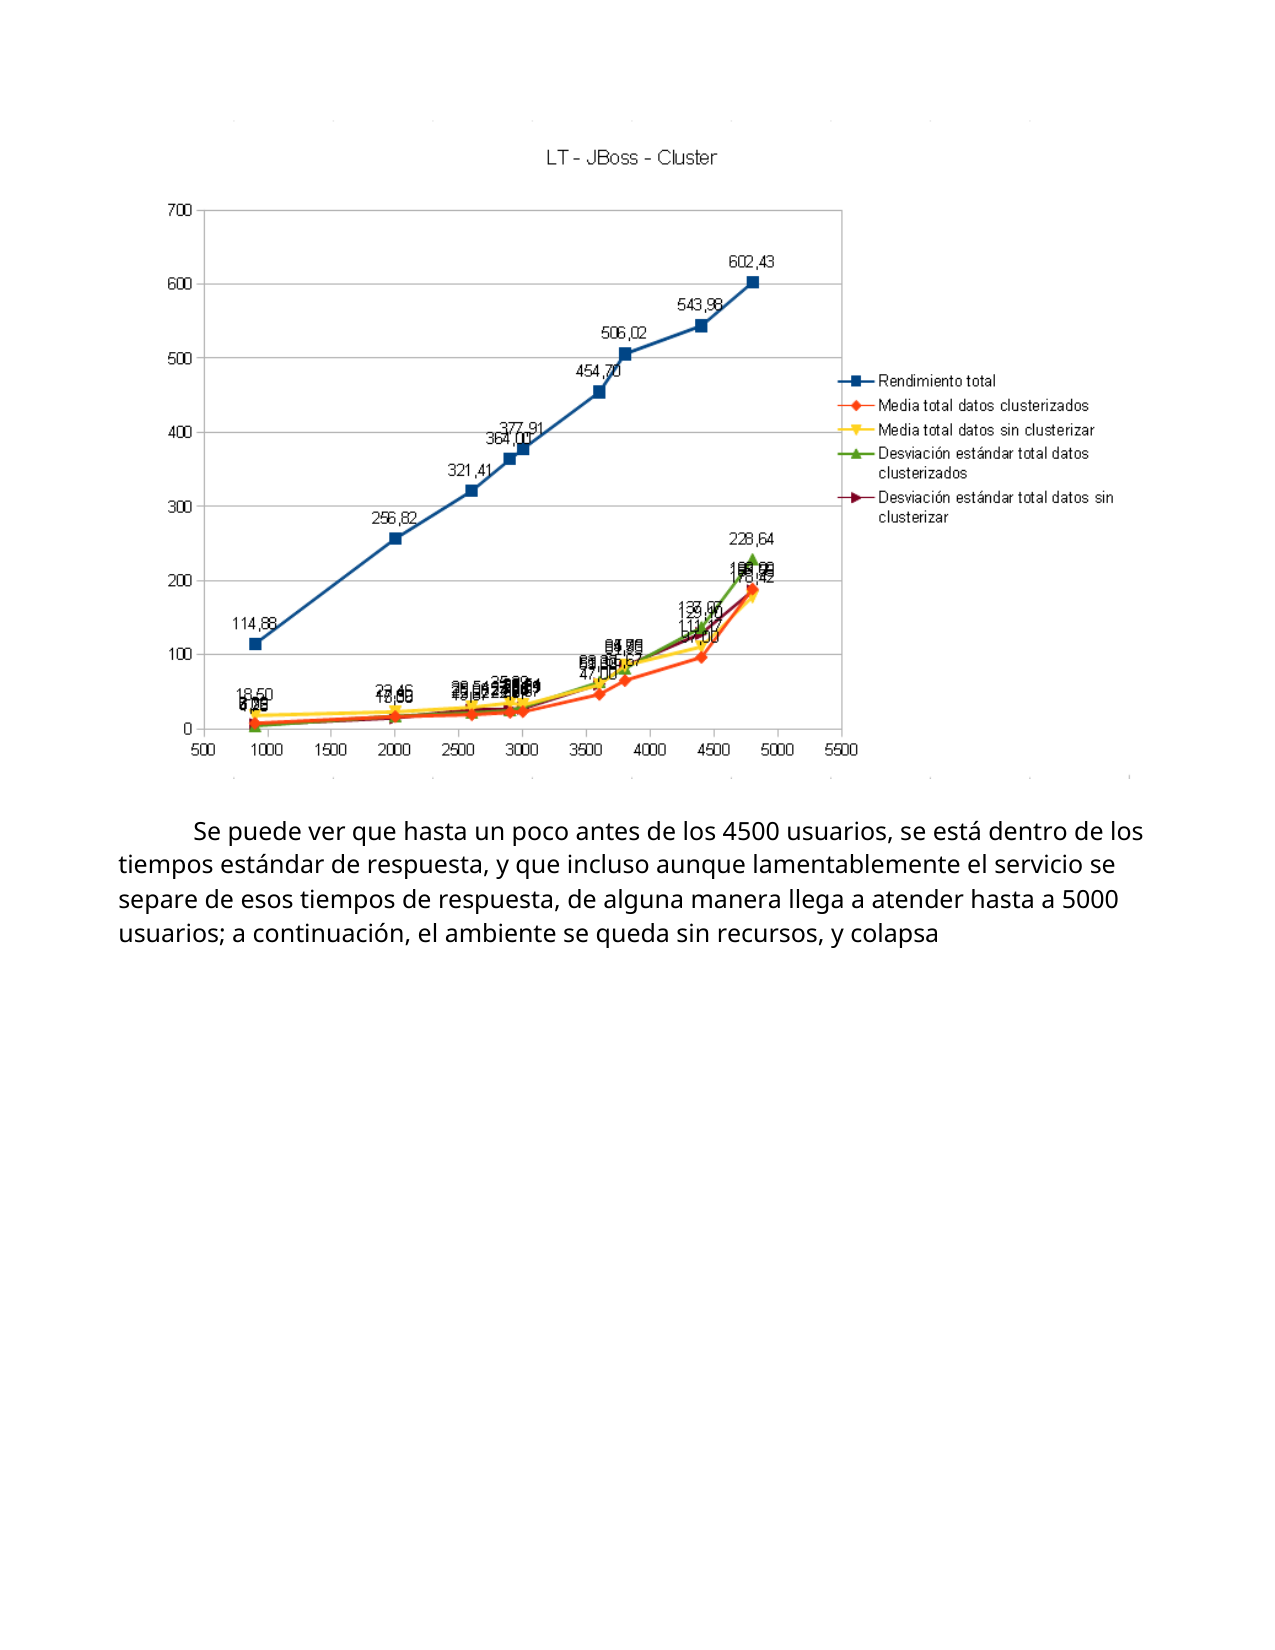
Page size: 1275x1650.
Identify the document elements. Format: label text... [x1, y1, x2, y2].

picture [140, 118, 1135, 779]
text Se puede ver que hasta un poco antes de los 4500 usuarios, se está dentro de los tiempos estándar de respuesta, y que incluso aunque lamentablemente el servicio se separe de esos tiempos de respuesta, de alguna manera llega a atender hasta a 5000 usuarios; a continuación, el ambiente se queda sin recursos, y colapsa [118, 813, 1157, 949]
